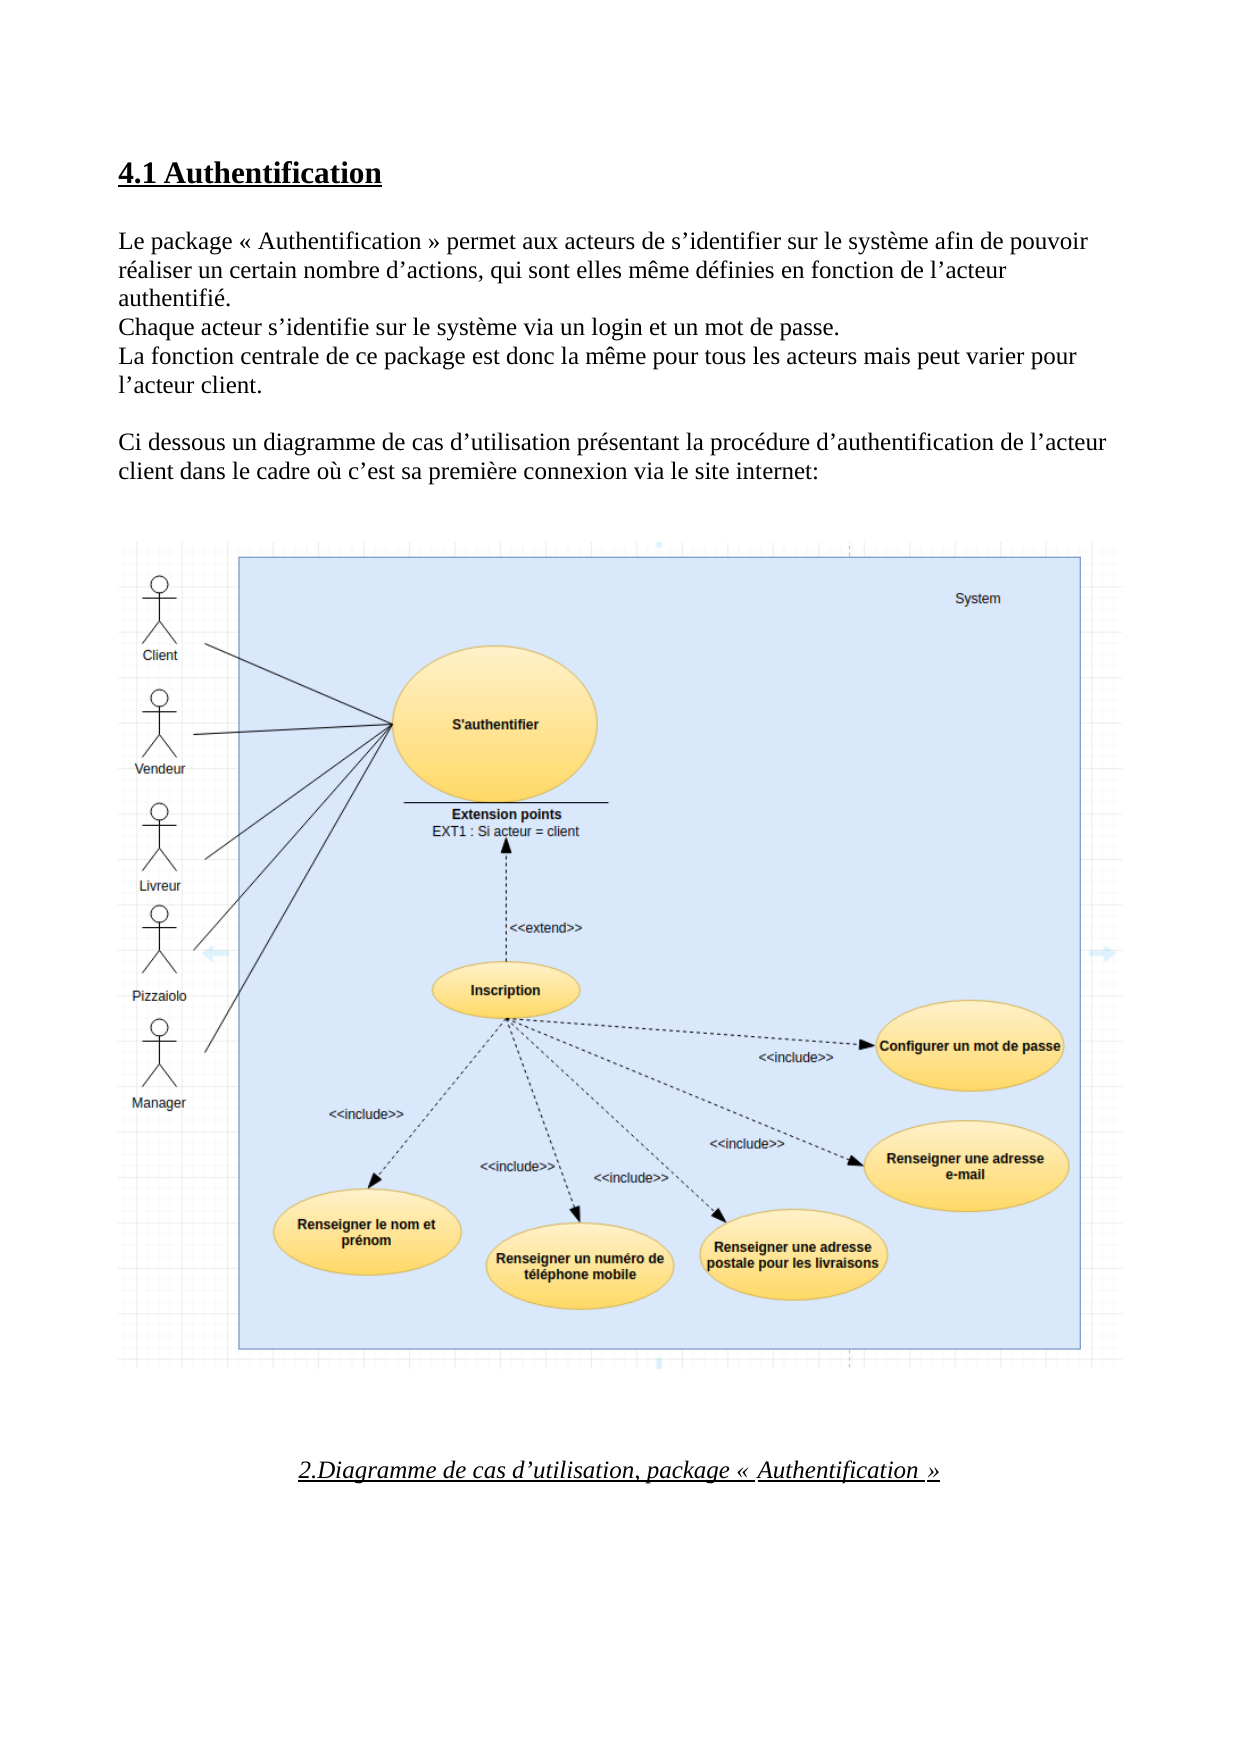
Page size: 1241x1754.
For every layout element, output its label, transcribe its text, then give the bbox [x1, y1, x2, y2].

text 2.Diagramme de cas d’utilisation, package « Authentification » [118, 1455, 1122, 1484]
picture [118, 542, 1123, 1369]
text 4.1 Authentification [118, 154, 1122, 190]
text Ci dessous un diagramme de cas d’utilisation présentant la procédure d’authentification de l’acteur client dans le cadre où c’est sa première connexion via le site internet: [118, 427, 1122, 485]
text Chaque acteur s’identifie sur le système via un login et un mot de passe. [118, 312, 1122, 341]
text Le package « Authentification » permet aux acteurs de s’identifier sur le système afin de pouvoir réaliser un certain nombre d’actions, qui sont elles même définies en fonction de l’acteur authentifié. [118, 226, 1122, 312]
text La fonction centrale de ce package est donc la même pour tous les acteurs mais peut varier pour l’acteur client. [118, 341, 1122, 398]
